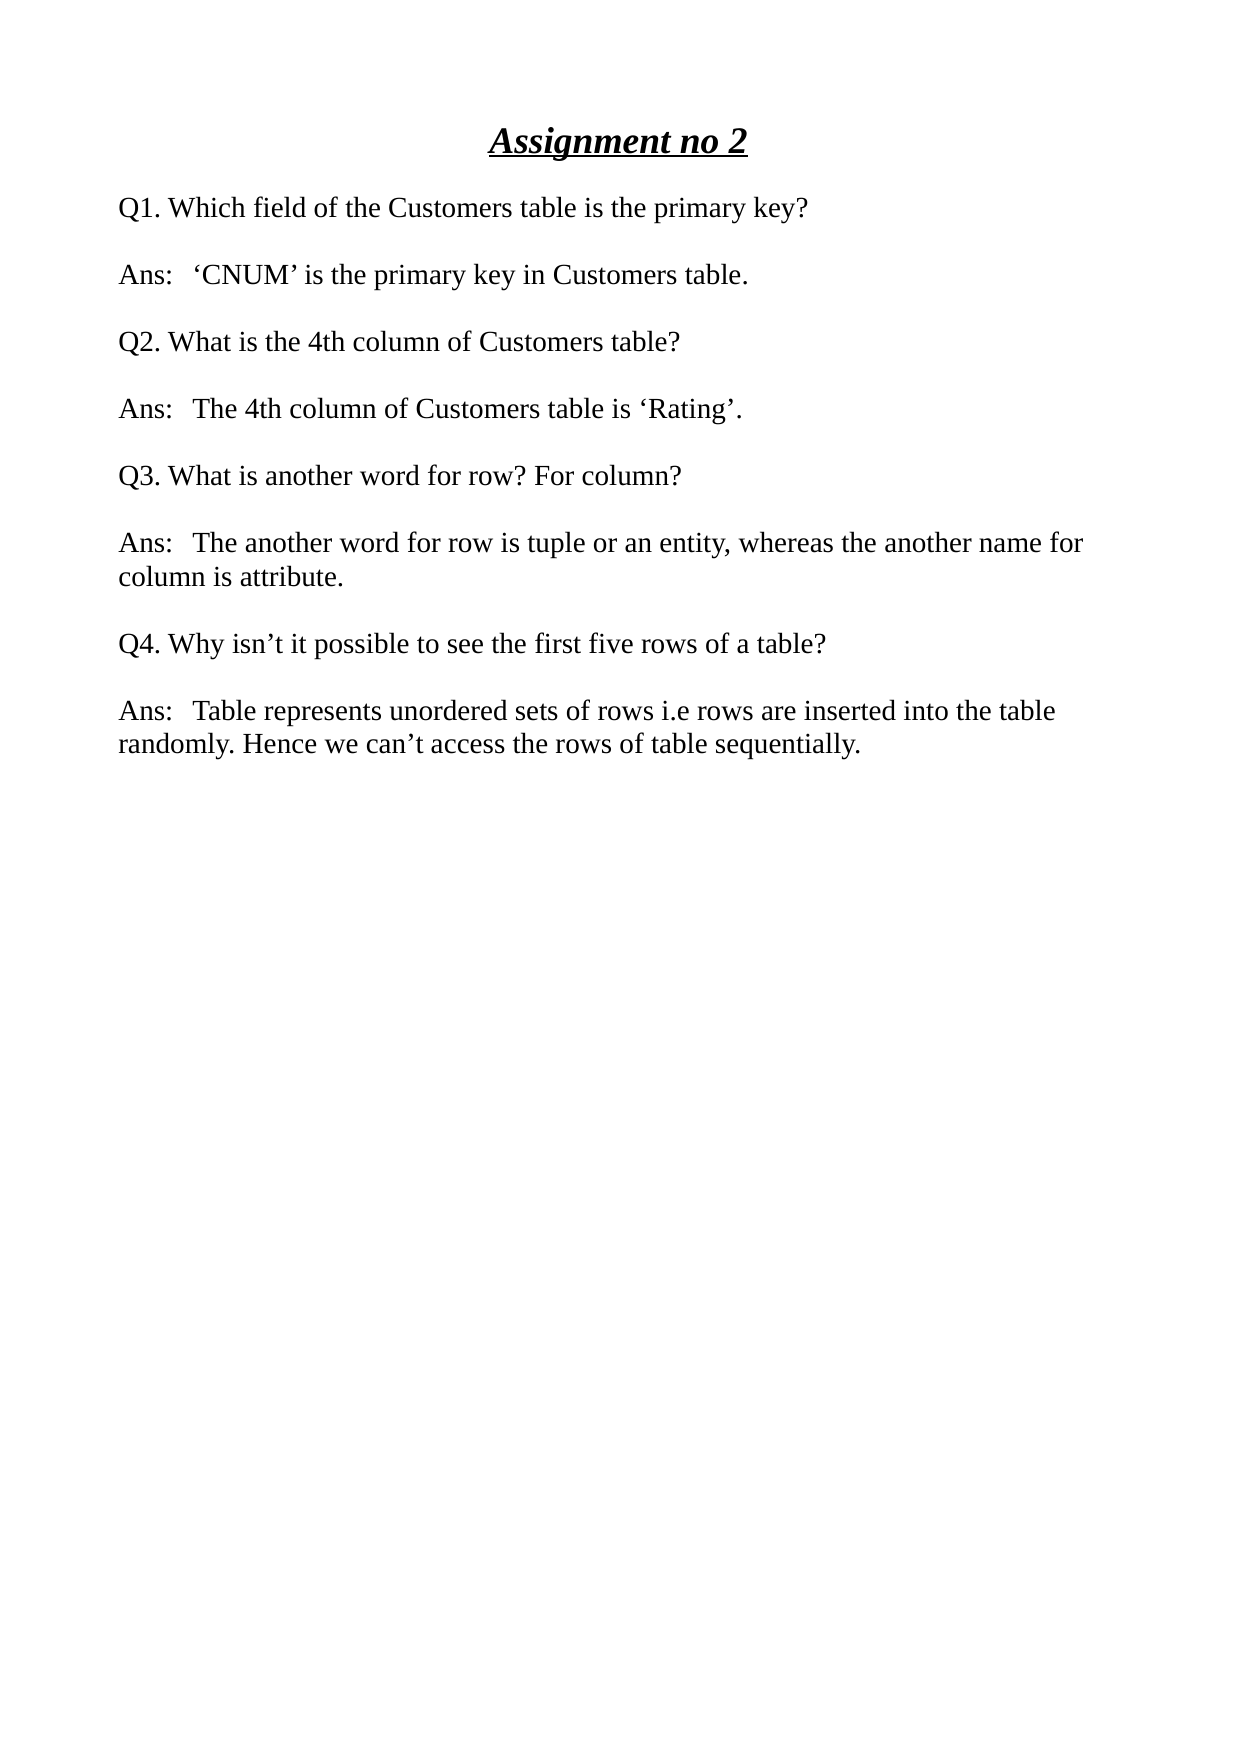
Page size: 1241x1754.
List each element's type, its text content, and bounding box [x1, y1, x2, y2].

text Ans: Table represents unordered sets of rows i.e rows are inserted into the table randomly. Hence we can’t access the rows of table sequentially. [118, 693, 1122, 760]
text Assignment no 2 [118, 118, 1122, 161]
text Ans: The another word for row is tuple or an entity, whereas the another name for column is attribute. [118, 525, 1122, 592]
text Ans: ‘CNUM’ is the primary key in Customers table. [118, 257, 1122, 291]
text Q2. What is the 4th column of Customers table? [118, 324, 1122, 358]
text Ans: The 4th column of Customers table is ‘Rating’. [118, 391, 1122, 425]
text Q3. What is another word for row? For column? [118, 458, 1122, 492]
text Q1. Which field of the Customers table is the primary key? [118, 190, 1122, 223]
text Q4. Why isn’t it possible to see the first five rows of a table? [118, 626, 1122, 659]
